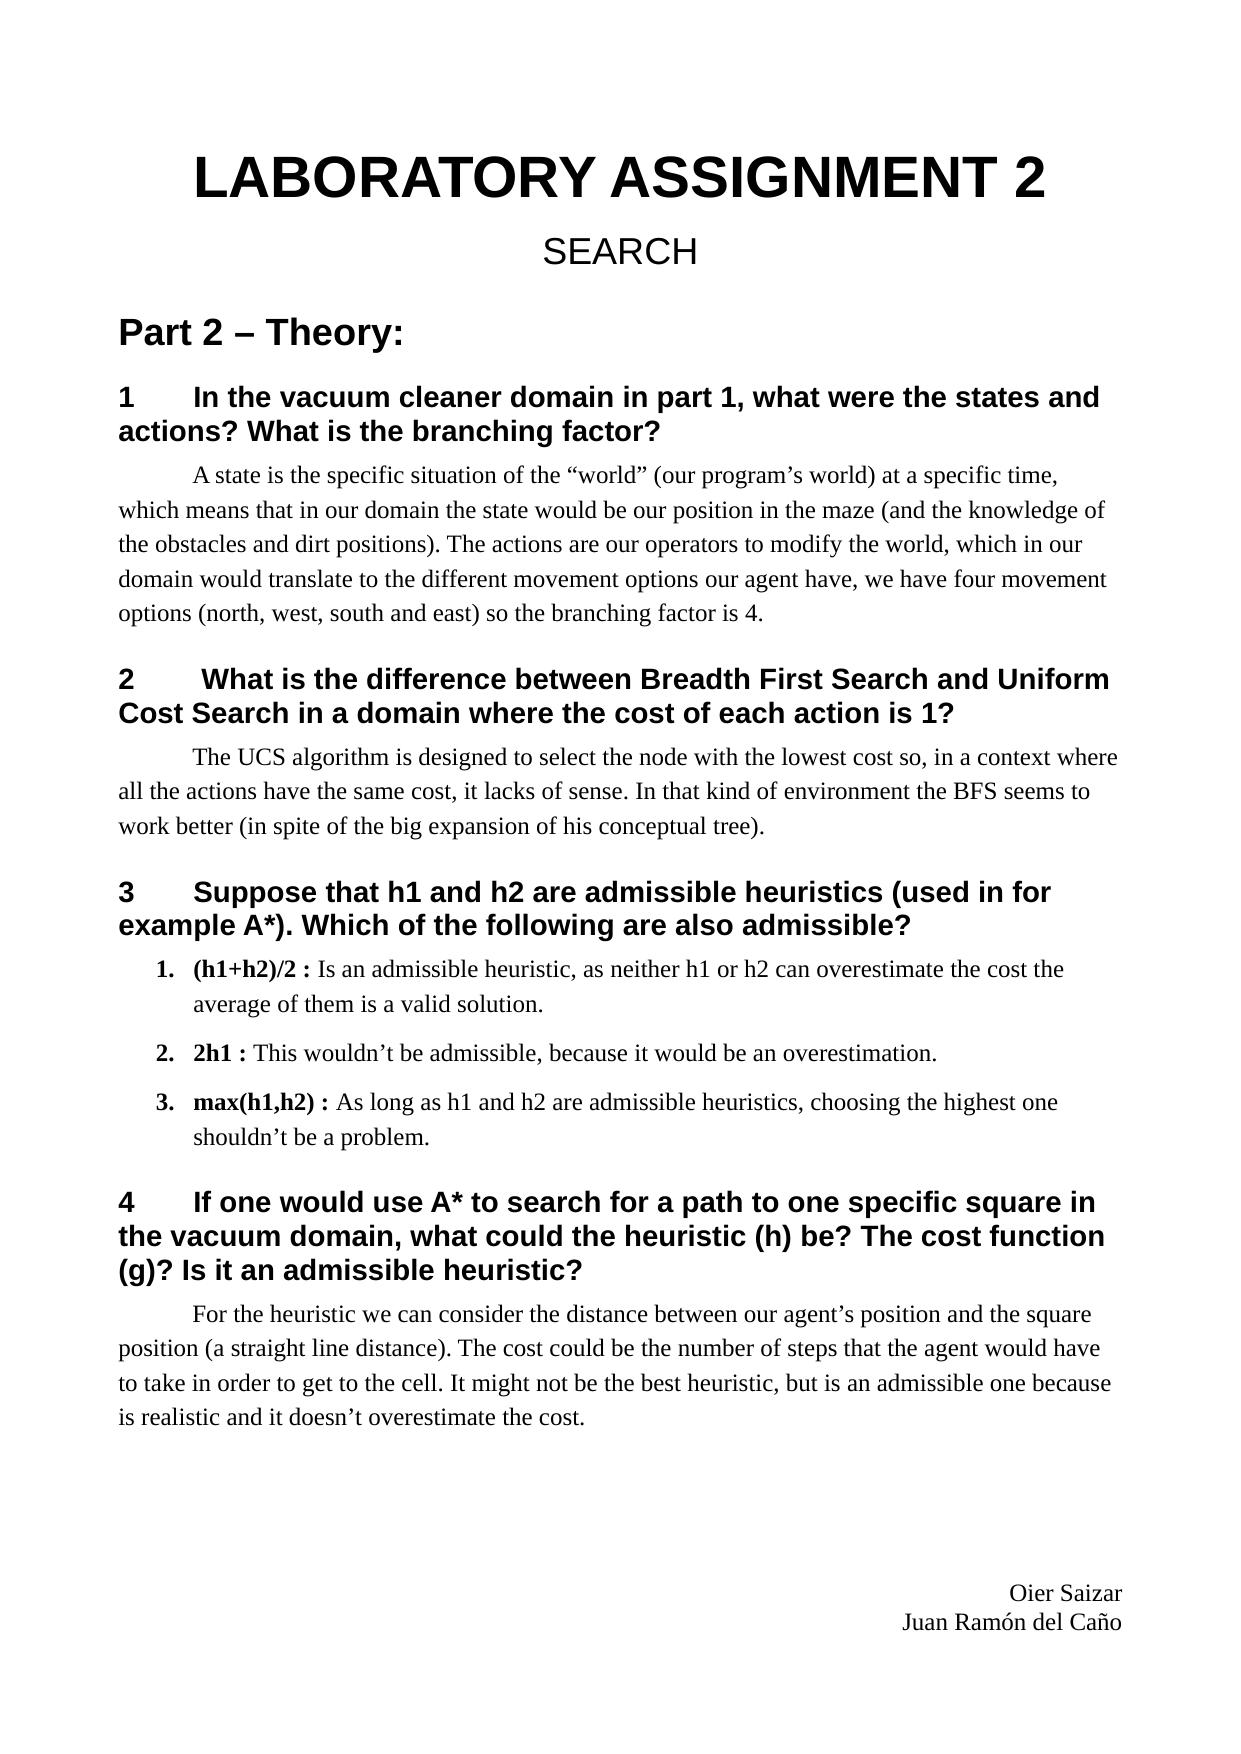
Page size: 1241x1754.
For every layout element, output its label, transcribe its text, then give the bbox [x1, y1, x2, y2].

subtitle Suppose that h1 and h2 are admissible heuristics (used in for example A*). Which of the following are also admissible? [118, 874, 1122, 942]
list (h1+h2)/2 : Is an admissible heuristic, as neither h1 or h2 can overestimate the cost the average of them is a valid solution. [156, 954, 1122, 1018]
title LABORATORY ASSIGNMENT 2 [118, 143, 1122, 210]
subtitle Part 2 – Theory: [118, 309, 1122, 353]
text A state is the specific situation of the “world” (our program’s world) at a specific time, which means that in our domain the state would be our position in the maze (and the knowledge of the obstacles and dirt positions). The actions are our operators to modify the world, which in our domain would translate to the different movement options our agent have, we have four movement options (north, west, south and east) so the branching factor is 4. [118, 460, 1122, 627]
text The UCS algorithm is designed to select the node with the lowest cost so, in a context where all the actions have the same cost, it lacks of sense. In that kind of environment the BFS seems to work better (in spite of the big expansion of his conceptual tree). [118, 742, 1122, 839]
subtitle In the vacuum cleaner domain in part 1, what were the states and actions? What is the branching factor? [118, 380, 1122, 448]
text For the heuristic we can consider the distance between our agent’s position and the square position (a straight line distance). The cost could be the number of steps that the agent would have to take in order to get to the cell. It might not be the best heuristic, but is an admissible one because is realistic and it doesn’t overestimate the cost. [118, 1299, 1122, 1431]
subtitle If one would use A* to search for a path to one specific square in the vacuum domain, what could the heuristic (h) be? The cost function (g)? Is it an admissible heuristic? [118, 1185, 1122, 1286]
list max(h1,h2) : As long as h1 and h2 are admissible heuristics, choosing the highest one shouldn’t be a problem. [156, 1087, 1122, 1150]
list 2h1 : This wouldn’t be admissible, because it would be an overestimation. [156, 1038, 1122, 1067]
subtitle SEARCH [118, 229, 1122, 272]
subtitle What is the difference between Breadth First Search and Uniform Cost Search in a domain where the cost of each action is 1? [118, 662, 1122, 729]
